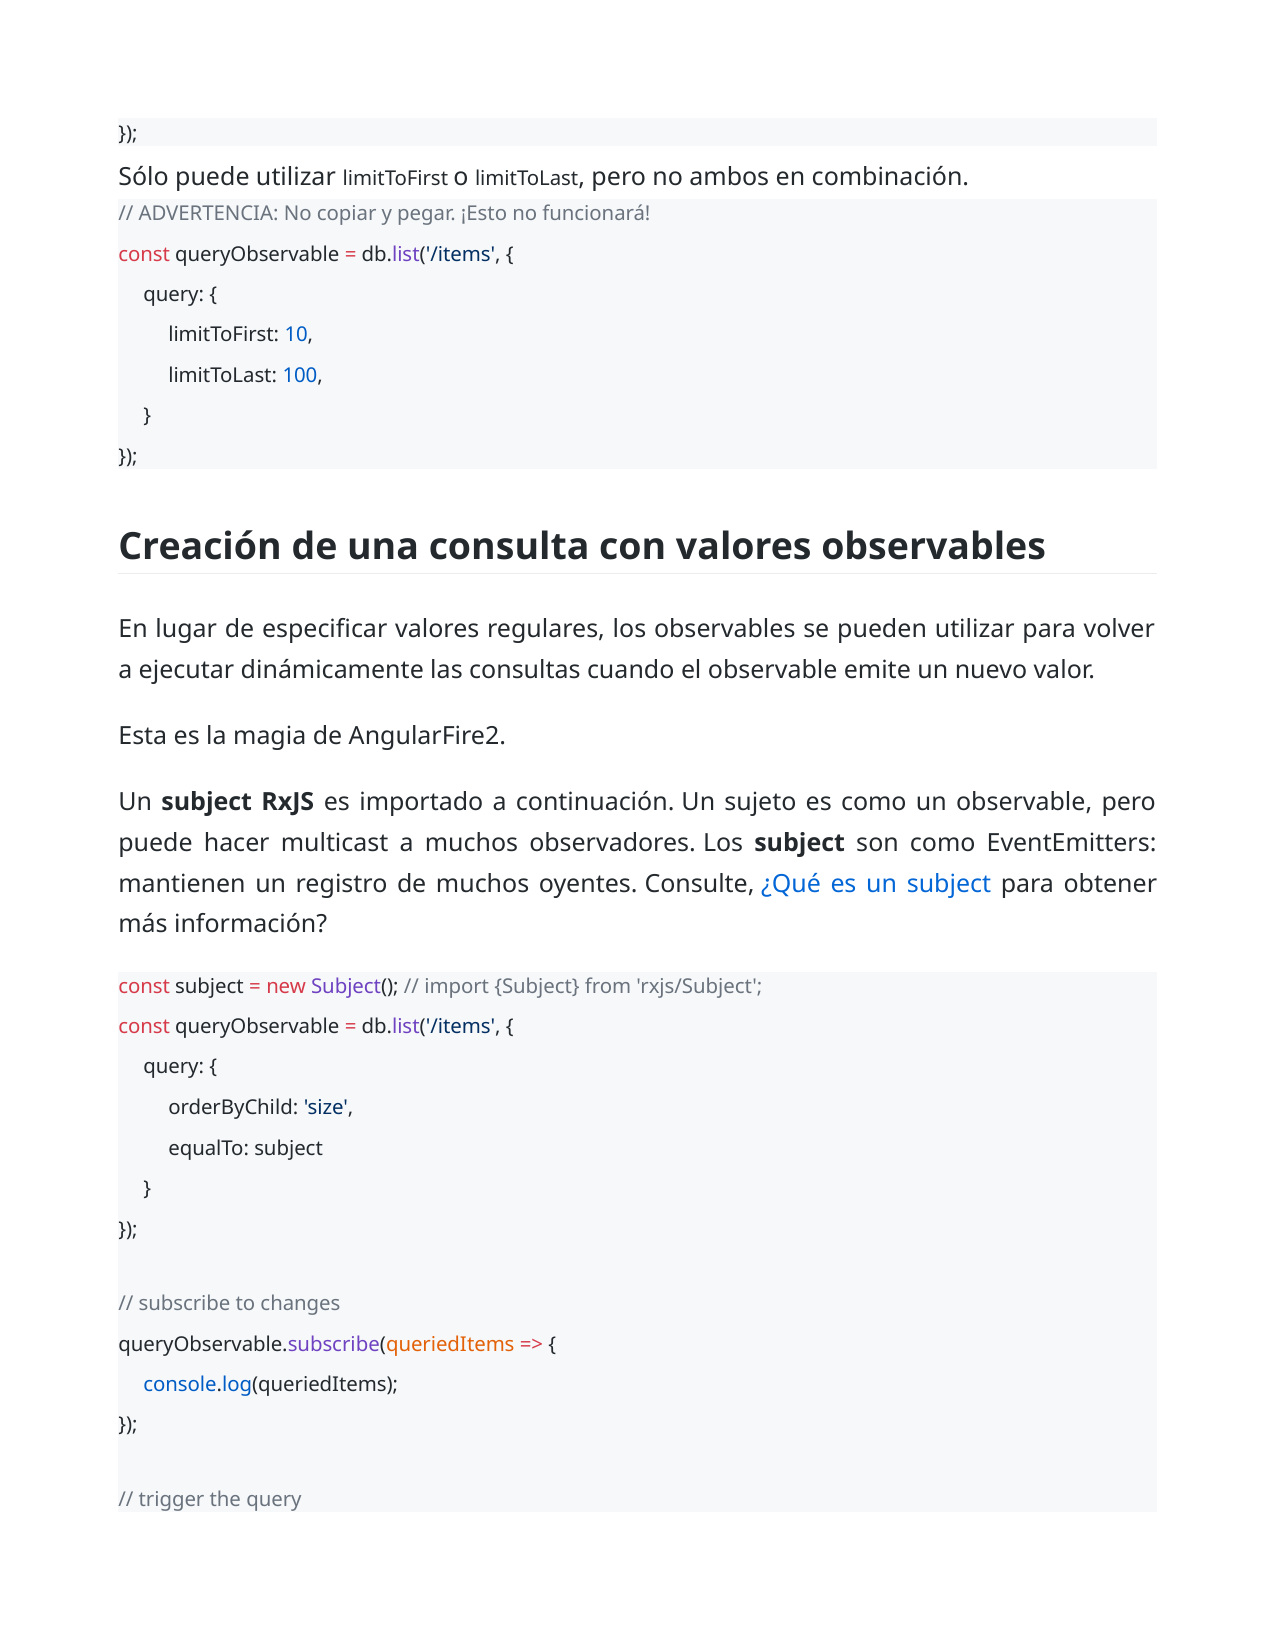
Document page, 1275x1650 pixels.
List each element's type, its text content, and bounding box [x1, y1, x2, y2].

text Sólo puede utilizar limitToFirst o limitToLast, pero no ambos en combinación. [118, 158, 1157, 192]
text } [118, 401, 1157, 429]
text // ADVERTENCIA: No copiar y pegar. ¡Esto no funcionará! [118, 199, 1157, 227]
text }); [118, 1410, 1157, 1438]
text } [118, 1174, 1157, 1202]
text }); [118, 118, 1157, 146]
text limitToLast: 100, [118, 361, 1157, 388]
text queryObservable.subscribe(queriedItems => { [118, 1329, 1157, 1357]
text query: { [118, 1052, 1157, 1080]
text orderByChild: 'size', [118, 1093, 1157, 1121]
text equalTo: subject [118, 1133, 1157, 1161]
text }); [118, 1215, 1157, 1242]
text const queryObservable = db.list('/items', { [118, 1012, 1157, 1040]
text // trigger the query [118, 1484, 1157, 1512]
text query: { [118, 279, 1157, 307]
text En lugar de especificar valores regulares, los observables se pueden utilizar para volver a ejecutar dinámicamente las consultas cuando el observable emite un nuevo valor. [118, 611, 1157, 686]
text Esta es la magia de AngularFire2. [118, 718, 1157, 752]
text limitToFirst: 10, [118, 320, 1157, 348]
text console.log(queriedItems); [118, 1369, 1157, 1397]
text const queryObservable = db.list('/items', { [118, 239, 1157, 267]
subtitle Creación de una consulta con valores observables [118, 519, 1157, 573]
text Un subject RxJS es importado a continuación. Un sujeto es como un observable, pero puede hacer multicast a muchos observadores. Los subject son como EventEmitters: mantienen un registro de muchos oyentes. Consulte, ¿Qué es un subject para obtener más información? [118, 784, 1157, 940]
text }); [118, 442, 1157, 469]
text const subject = new Subject(); // import {Subject} from 'rxjs/Subject'; [118, 972, 1157, 1000]
text // subscribe to changes [118, 1289, 1157, 1317]
